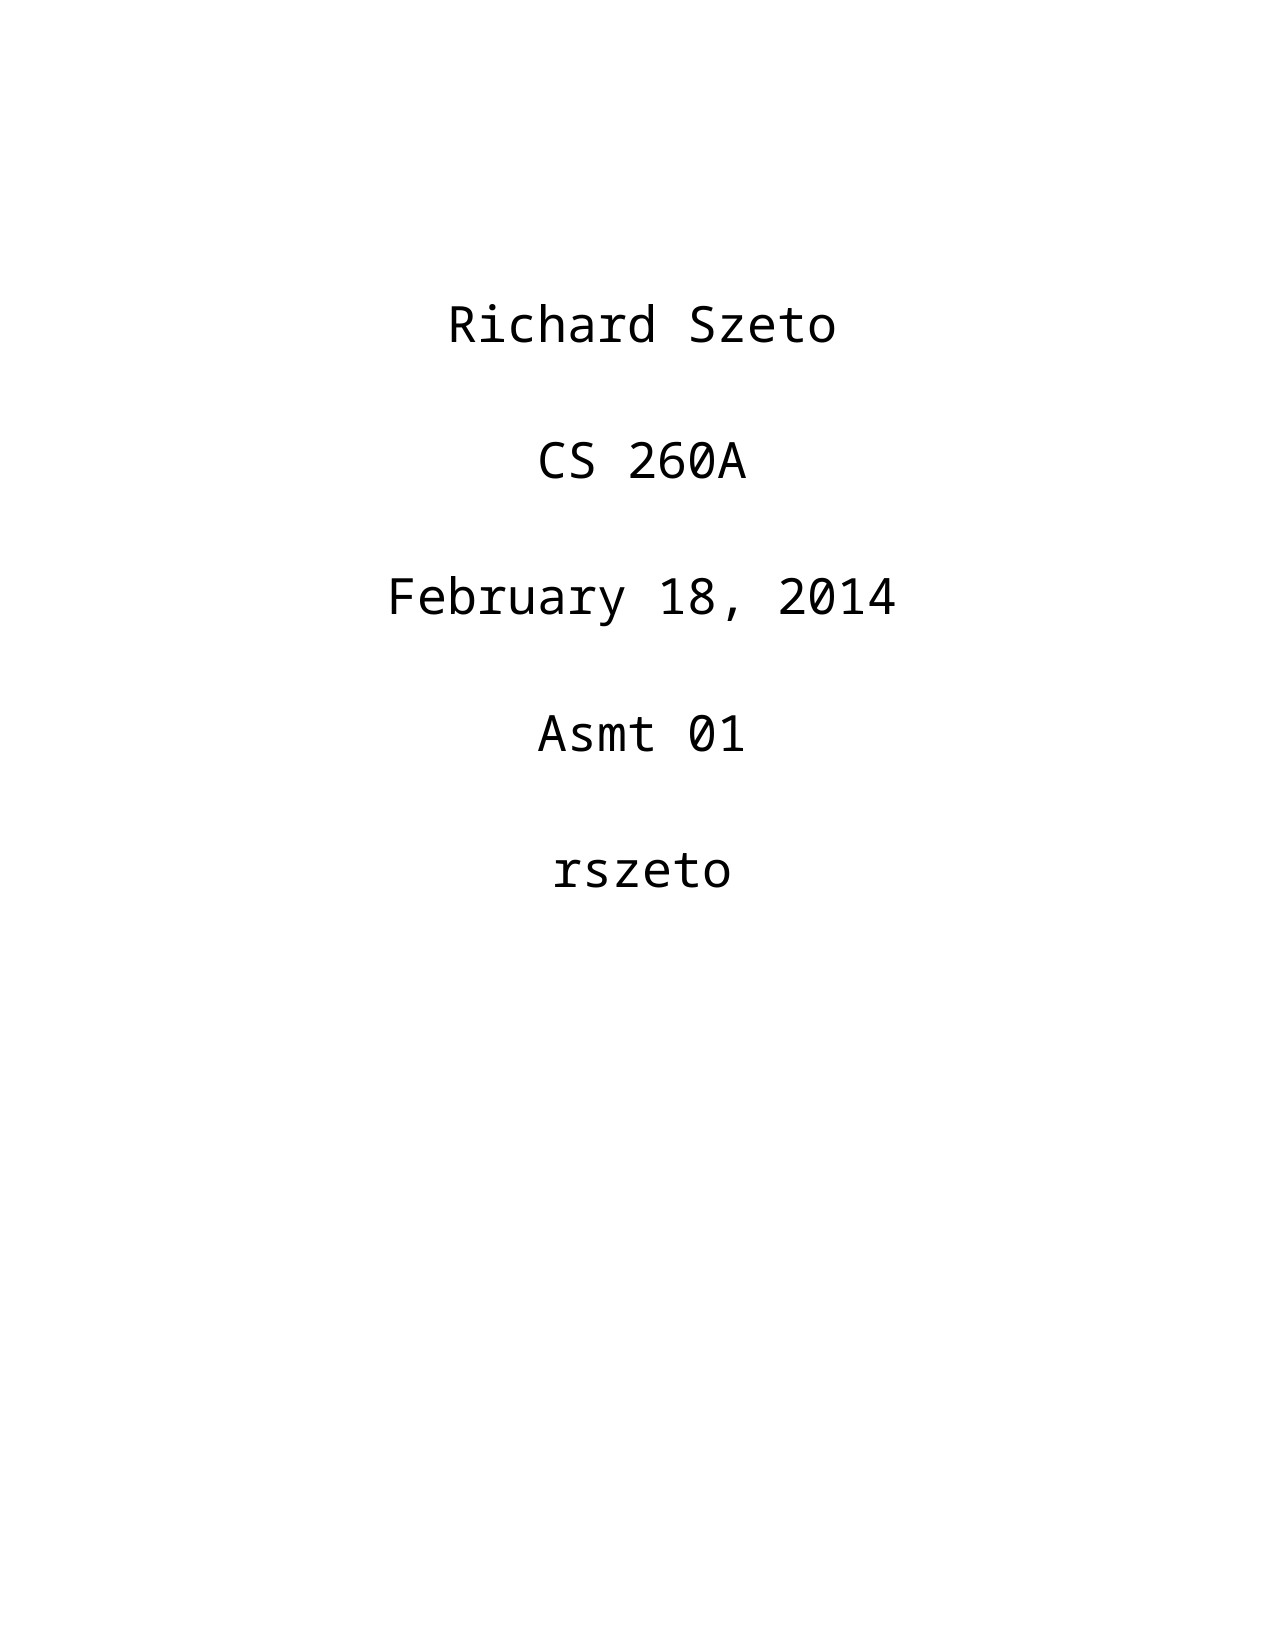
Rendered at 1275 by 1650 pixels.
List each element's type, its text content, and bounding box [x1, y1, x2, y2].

text Richard Szeto [68, 289, 1216, 357]
text rszeto [68, 834, 1216, 902]
text Asmt 01 [68, 697, 1216, 766]
text February 18, 2014 [68, 561, 1216, 629]
text CS 260A [68, 425, 1216, 493]
